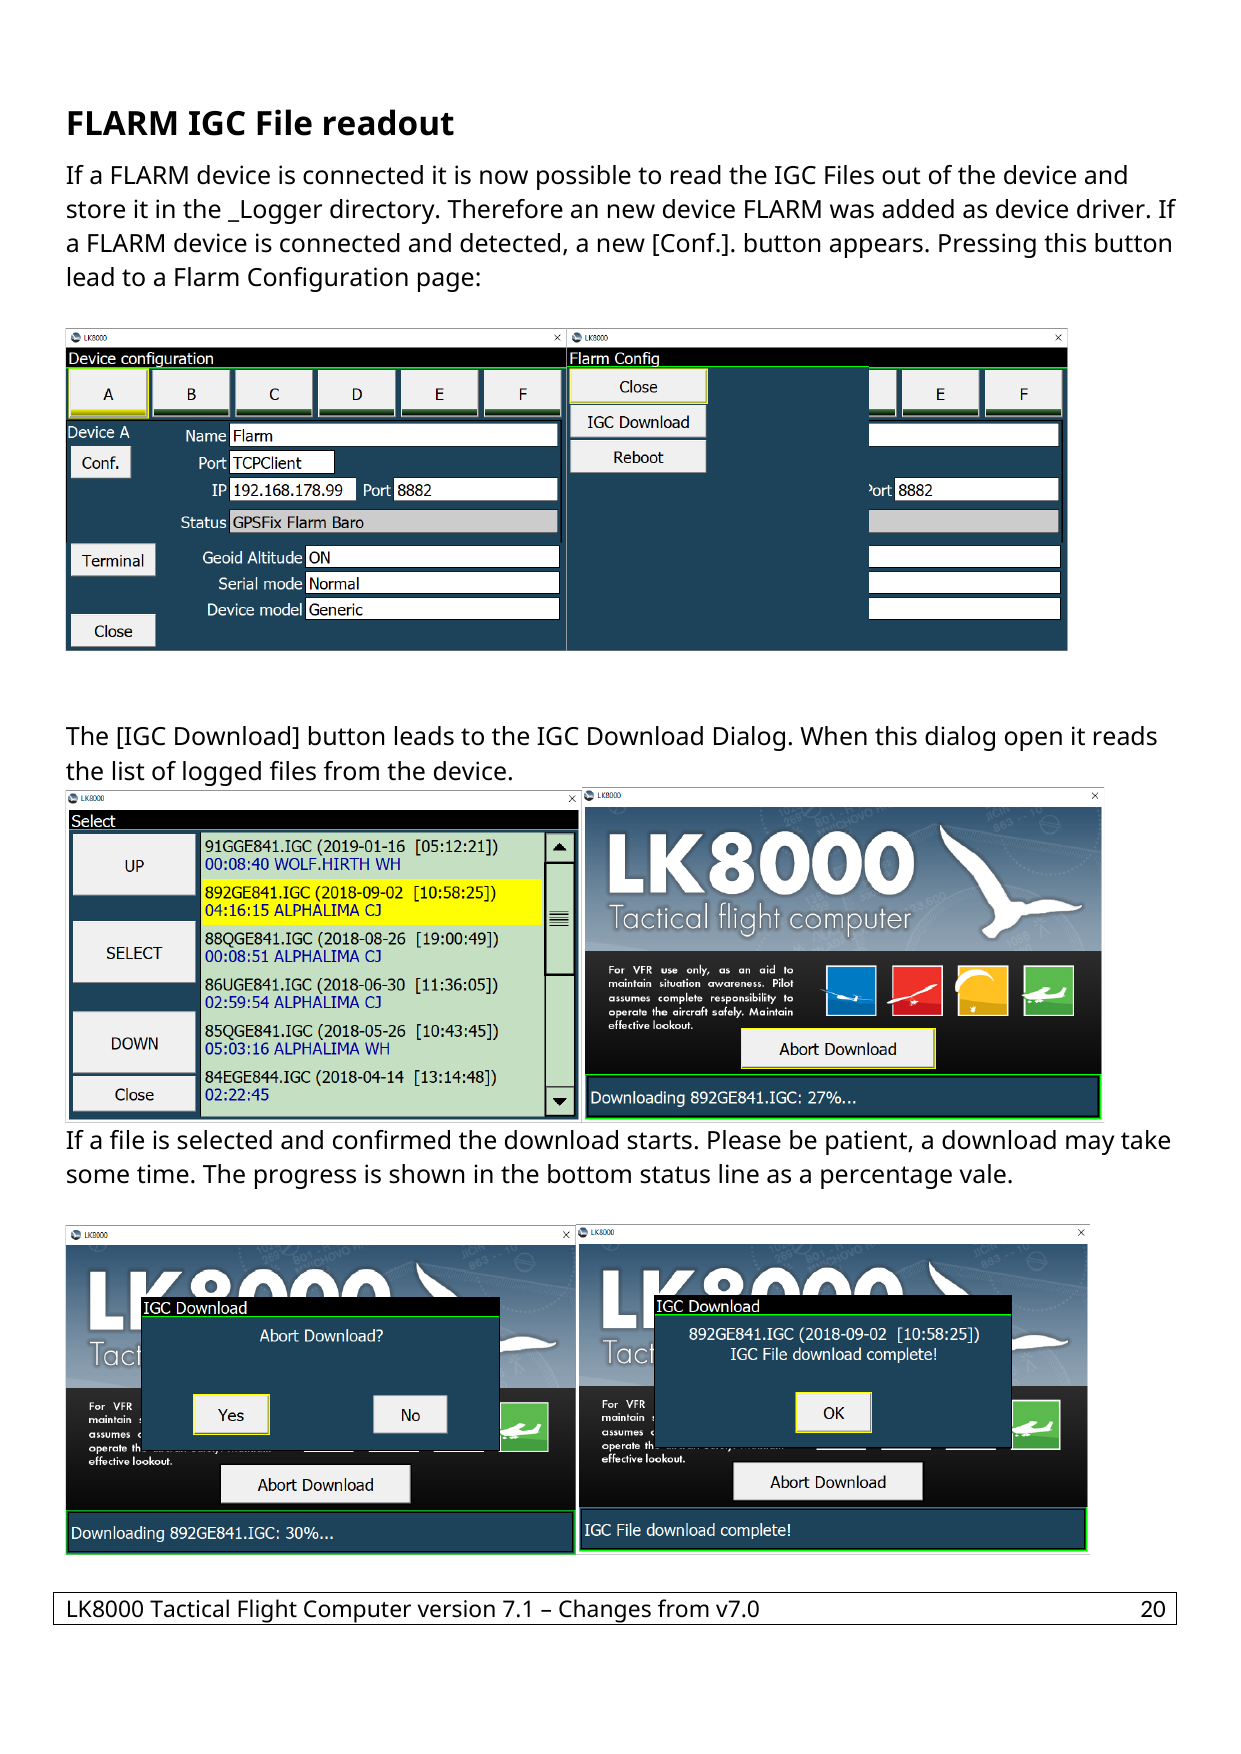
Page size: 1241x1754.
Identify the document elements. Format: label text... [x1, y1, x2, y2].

text If a FLARM device is connected it is now possible to read the IGC Files out of the device and store it in the _Logger directory. Therefore an new device FLARM was added as device driver. If a FLARM device is connected and detected, a new [Conf.]. button appears. Pressing this button lead to a Flarm Configuration page: [66, 158, 1181, 294]
text If a file is selected and confirmed the download starts. Please be patient, a download may take some time. The progress is shown in the bottom status line as a percentage vale. [66, 1122, 1181, 1190]
picture [65, 1224, 1090, 1555]
picture [65, 328, 1068, 651]
subtitle FLARM IGC File readout [66, 100, 1181, 145]
picture [65, 787, 1105, 1123]
text The [IGC Download] button leads to the IGC Download Dialog. When this dialog open it reads the list of logged files from the device. [66, 719, 1181, 787]
